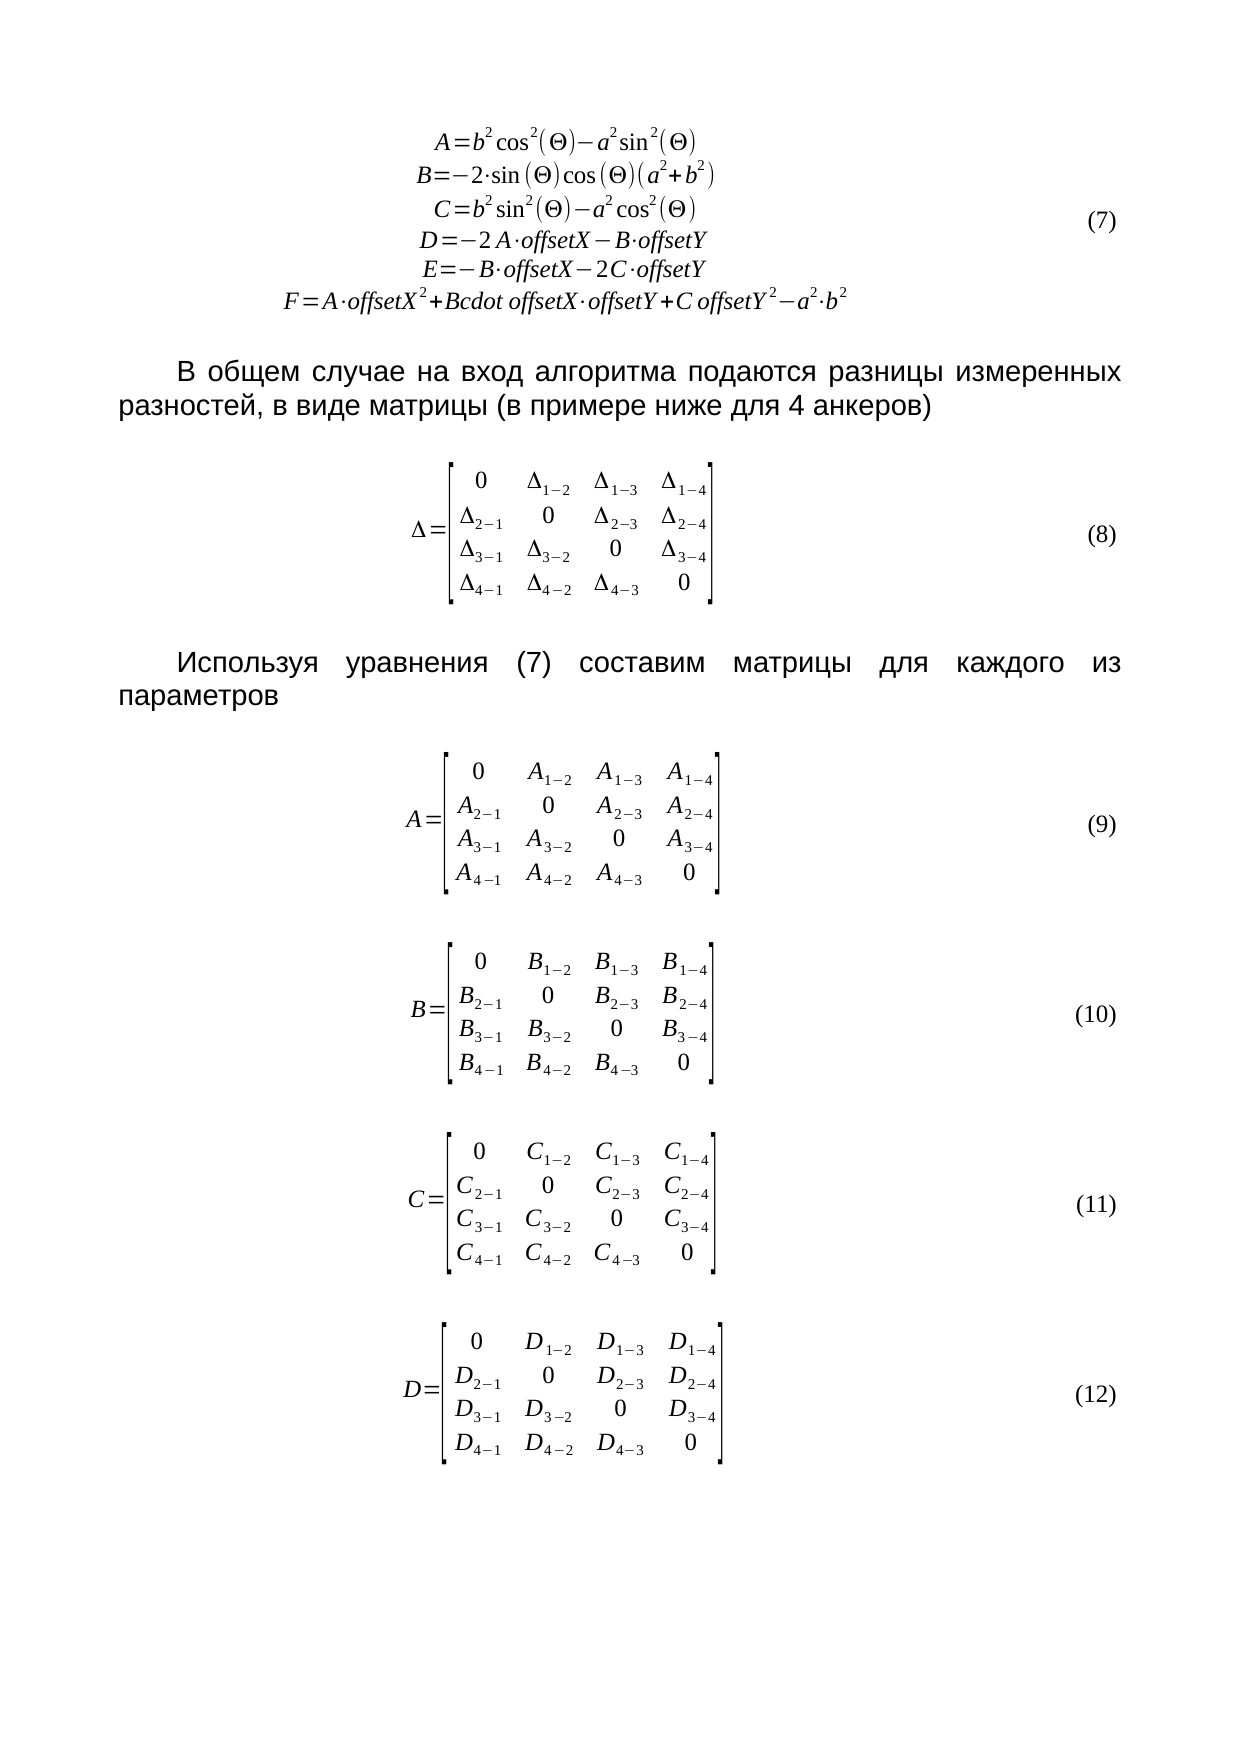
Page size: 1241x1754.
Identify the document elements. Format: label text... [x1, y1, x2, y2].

table_header (8) [1010, 455, 1122, 611]
table_header (7) [1010, 118, 1122, 321]
table_header (12) [1010, 1315, 1122, 1472]
table_header (11) [1010, 1125, 1122, 1282]
text Используя уравнения (7) составим матрицы для каждого из параметров [118, 645, 1122, 712]
table_header [118, 455, 1010, 611]
table_header [118, 935, 1010, 1092]
table_header [118, 118, 1010, 321]
table_header [118, 746, 1010, 902]
text В общем случае на вход алгоритма подаются разницы измеренных разностей, в виде матрицы (в примере ниже для 4 анкеров) [118, 354, 1122, 421]
table_header [118, 1315, 1010, 1472]
table_header (10) [1010, 935, 1122, 1092]
table_header (9) [1010, 746, 1122, 902]
table_header [118, 1125, 1010, 1282]
